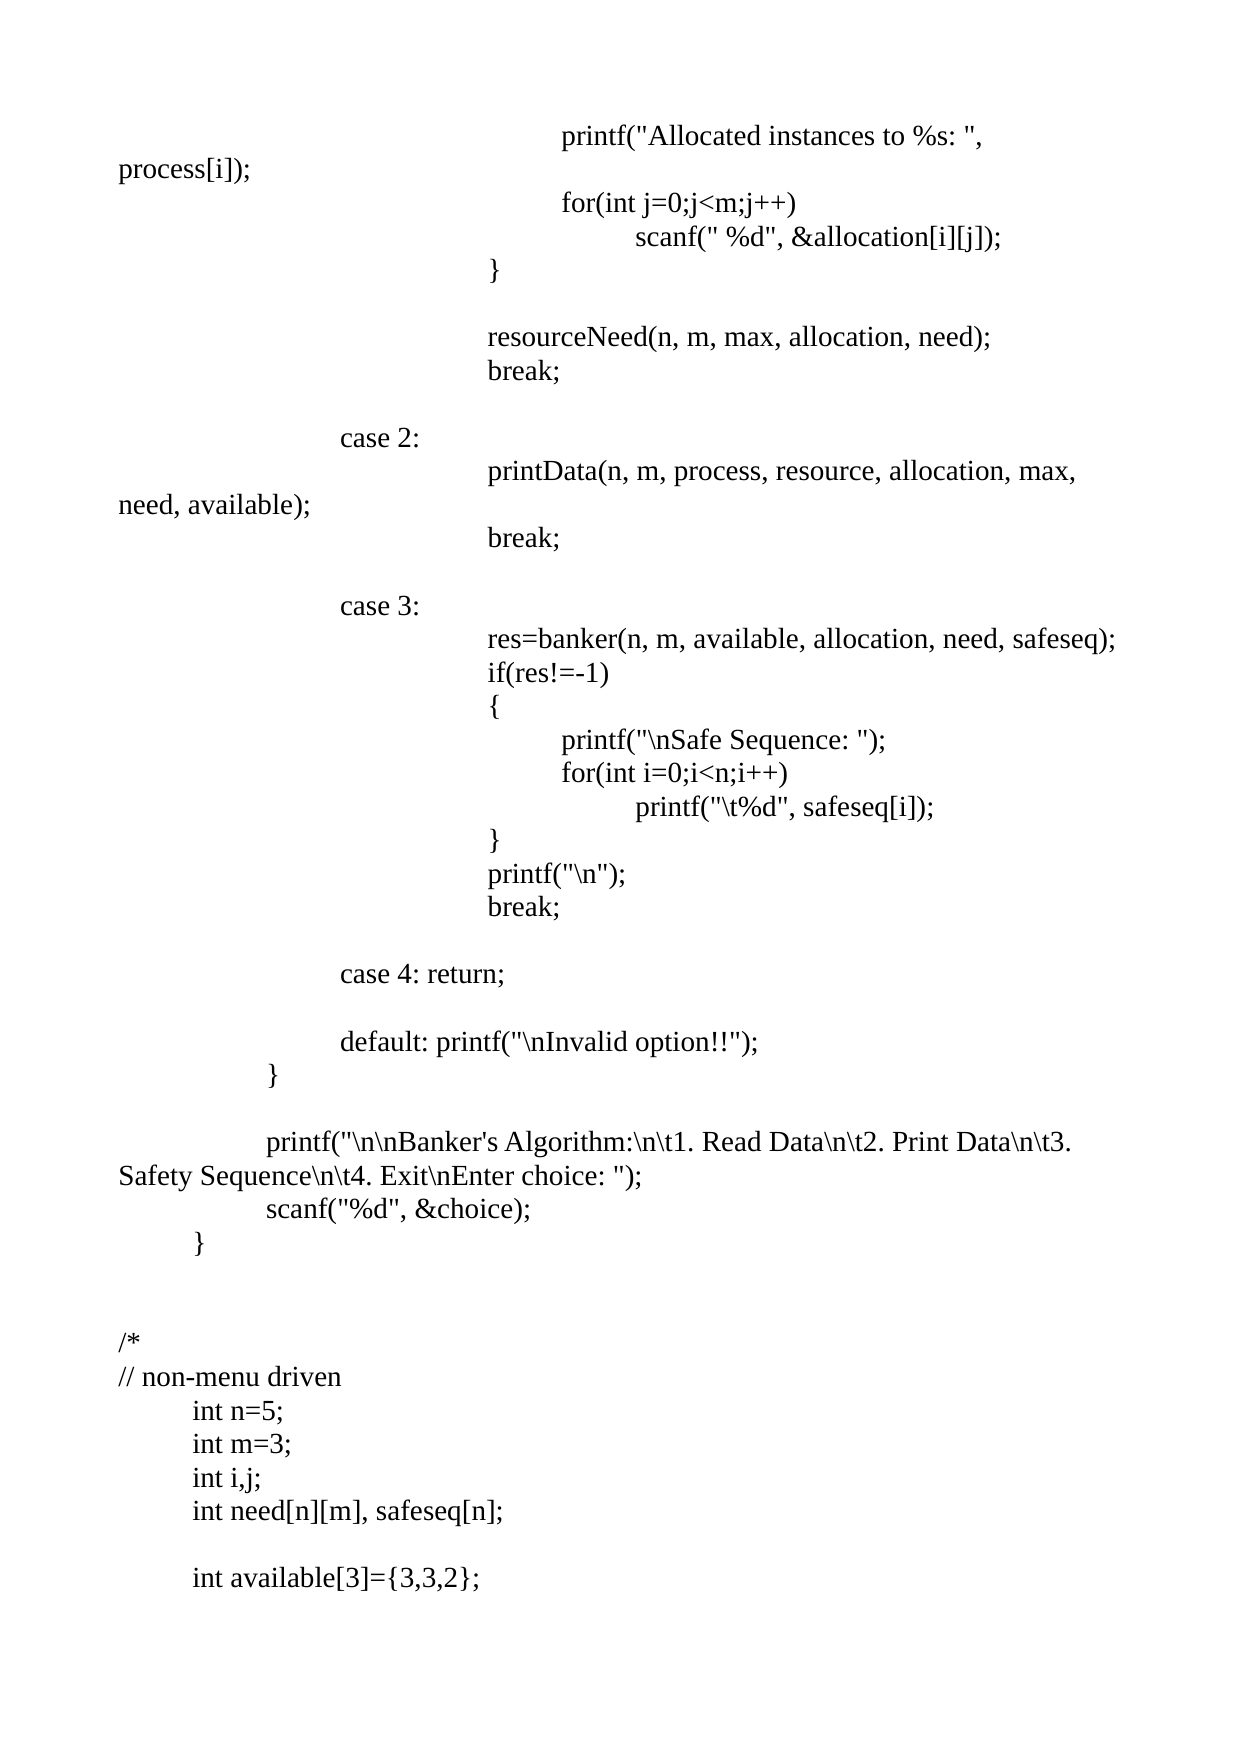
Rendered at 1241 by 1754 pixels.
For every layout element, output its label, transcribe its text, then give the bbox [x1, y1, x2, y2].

text break; [118, 353, 1122, 386]
text printf("\t%d", safeseq[i]); [118, 789, 1122, 822]
text int i,j; [118, 1460, 1122, 1493]
text } [118, 822, 1122, 856]
text scanf("%d", &choice); [118, 1191, 1122, 1225]
text case 3: [118, 588, 1122, 621]
text } [118, 252, 1122, 286]
text } [118, 1225, 1122, 1258]
text printf("\n\nBanker's Algorithm:\n\t1. Read Data\n\t2. Print Data\n\t3. Safety Sequence\n\t4. Exit\nEnter choice: "); [118, 1124, 1122, 1191]
text scanf(" %d", &allocation[i][j]); [118, 219, 1122, 252]
text printf("Allocated instances to %s: ", process[i]); [118, 118, 1122, 185]
text for(int j=0;j<m;j++) [118, 185, 1122, 219]
text case 2: [118, 420, 1122, 453]
text int m=3; [118, 1426, 1122, 1460]
text int need[n][m], safeseq[n]; [118, 1493, 1122, 1527]
text break; [118, 889, 1122, 923]
text int n=5; [118, 1393, 1122, 1426]
text res=banker(n, m, available, allocation, need, safeseq); [118, 621, 1122, 655]
text break; [118, 521, 1122, 554]
text { [118, 688, 1122, 722]
text default: printf("\nInvalid option!!"); [118, 1024, 1122, 1057]
text for(int i=0;i<n;i++) [118, 755, 1122, 789]
text int available[3]={3,3,2}; [118, 1560, 1122, 1594]
text printf("\nSafe Sequence: "); [118, 722, 1122, 755]
text } [118, 1057, 1122, 1091]
text printData(n, m, process, resource, allocation, max, need, available); [118, 453, 1122, 521]
text printf("\n"); [118, 856, 1122, 889]
text resourceNeed(n, m, max, allocation, need); [118, 319, 1122, 353]
text case 4: return; [118, 957, 1122, 990]
text // non-menu driven [118, 1359, 1122, 1393]
text /* [118, 1326, 1122, 1359]
text if(res!=-1) [118, 655, 1122, 688]
